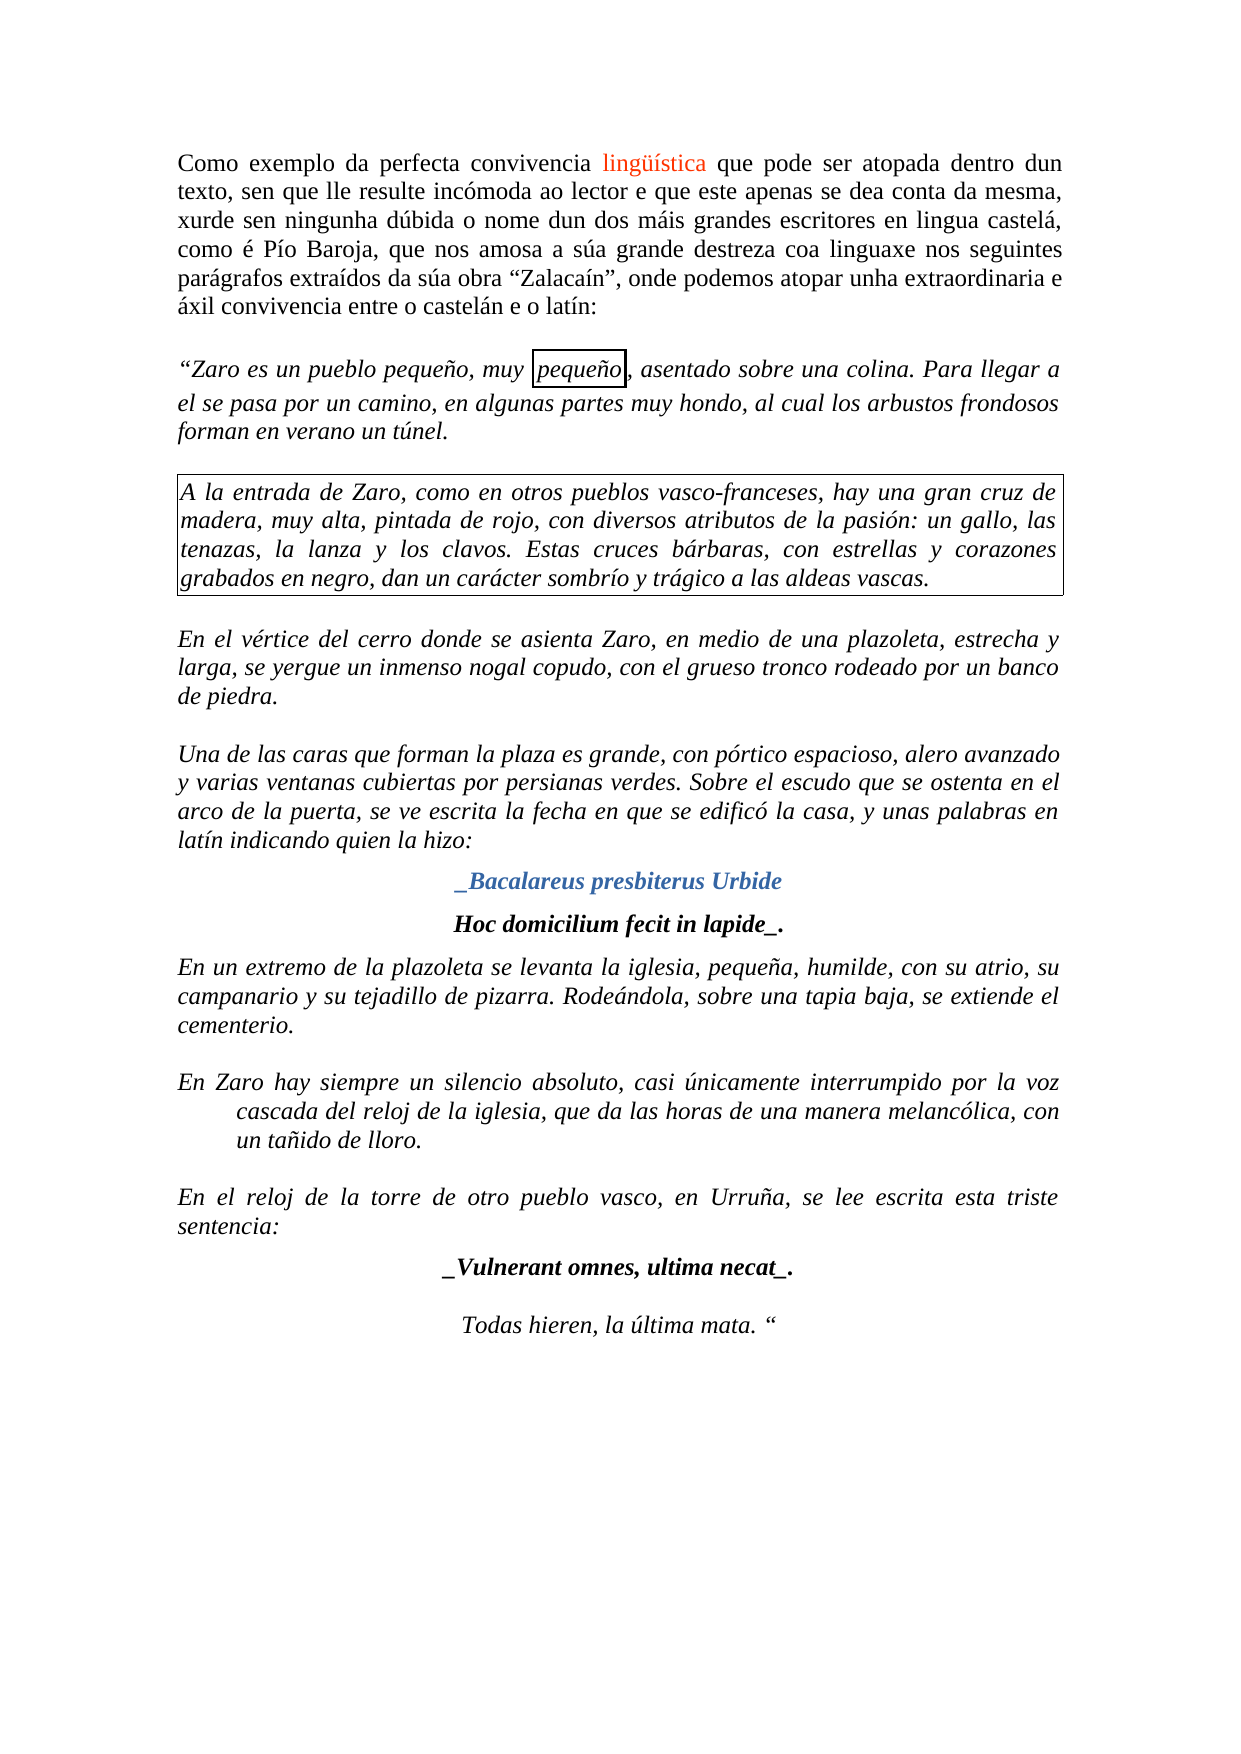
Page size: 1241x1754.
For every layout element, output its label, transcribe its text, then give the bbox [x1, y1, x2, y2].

text Hoc domicilium fecit in lapide_. [177, 909, 1063, 938]
text En Zaro hay siempre un silencio absoluto, casi únicamente interrumpido por la voz cascada del reloj de la iglesia, que da las horas de una manera melancólica, con un tañido de lloro. [177, 1067, 1063, 1154]
text Todas hieren, la última mata. “ [177, 1310, 1063, 1339]
text En el vértice del cerro donde se asienta Zaro, en medio de una plazoleta, estrecha y larga, se yergue un inmenso nogal copudo, con el grueso tronco rodeado por un banco de piedra. [177, 624, 1063, 710]
text “Zaro es un pueblo pequeño, muy pequeño, asentado sobre una colina. Para llegar a el se pasa por un camino, en algunas partes muy hondo, al cual los arbustos frondosos forman en verano un túnel. [177, 349, 1063, 445]
text _Bacalareus presbiterus Urbide [177, 866, 1063, 895]
text Como exemplo da perfecta convivencia lingüística que pode ser atopada dentro dun texto, sen que lle resulte incómoda ao lector e que este apenas se dea conta da mesma, xurde sen ningunha dúbida o nome dun dos máis grandes escritores en lingua castelá, como é Pío Baroja, que nos amosa a súa grande destreza coa linguaxe nos seguintes parágrafos extraídos da súa obra “Zalacaín”, onde podemos atopar unha extraordinaria e áxil convivencia entre o castelán e o latín: [177, 148, 1063, 320]
text En un extremo de la plazoleta se levanta la iglesia, pequeña, humilde, con su atrio, su campanario y su tejadillo de pizarra. Rodeándola, sobre una tapia baja, se extiende el cementerio. [177, 952, 1063, 1039]
text En el reloj de la torre de otro pueblo vasco, en Urruña, se lee escrita esta triste sentencia: [177, 1182, 1063, 1240]
text Una de las caras que forman la plaza es grande, con pórtico espacioso, alero avanzado y varias ventanas cubiertas por persianas verdes. Sobre el escudo que se ostenta en el arco de la puerta, se ve escrita la fecha en que se edificó la casa, y unas palabras en latín indicando quien la hizo: [177, 739, 1063, 854]
text _Vulnerant omnes, ultima necat_. [177, 1252, 1063, 1281]
text A la entrada de Zaro, como en otros pueblos vasco-franceses, hay una gran cruz de madera, muy alta, pintada de rojo, con diversos atributos de la pasión: un gallo, las tenazas, la lanza y los clavos. Estas cruces bárbaras, con estrellas y corazones grabados en negro, dan un carácter sombrío y trágico a las aldeas vascas. [178, 475, 1063, 595]
